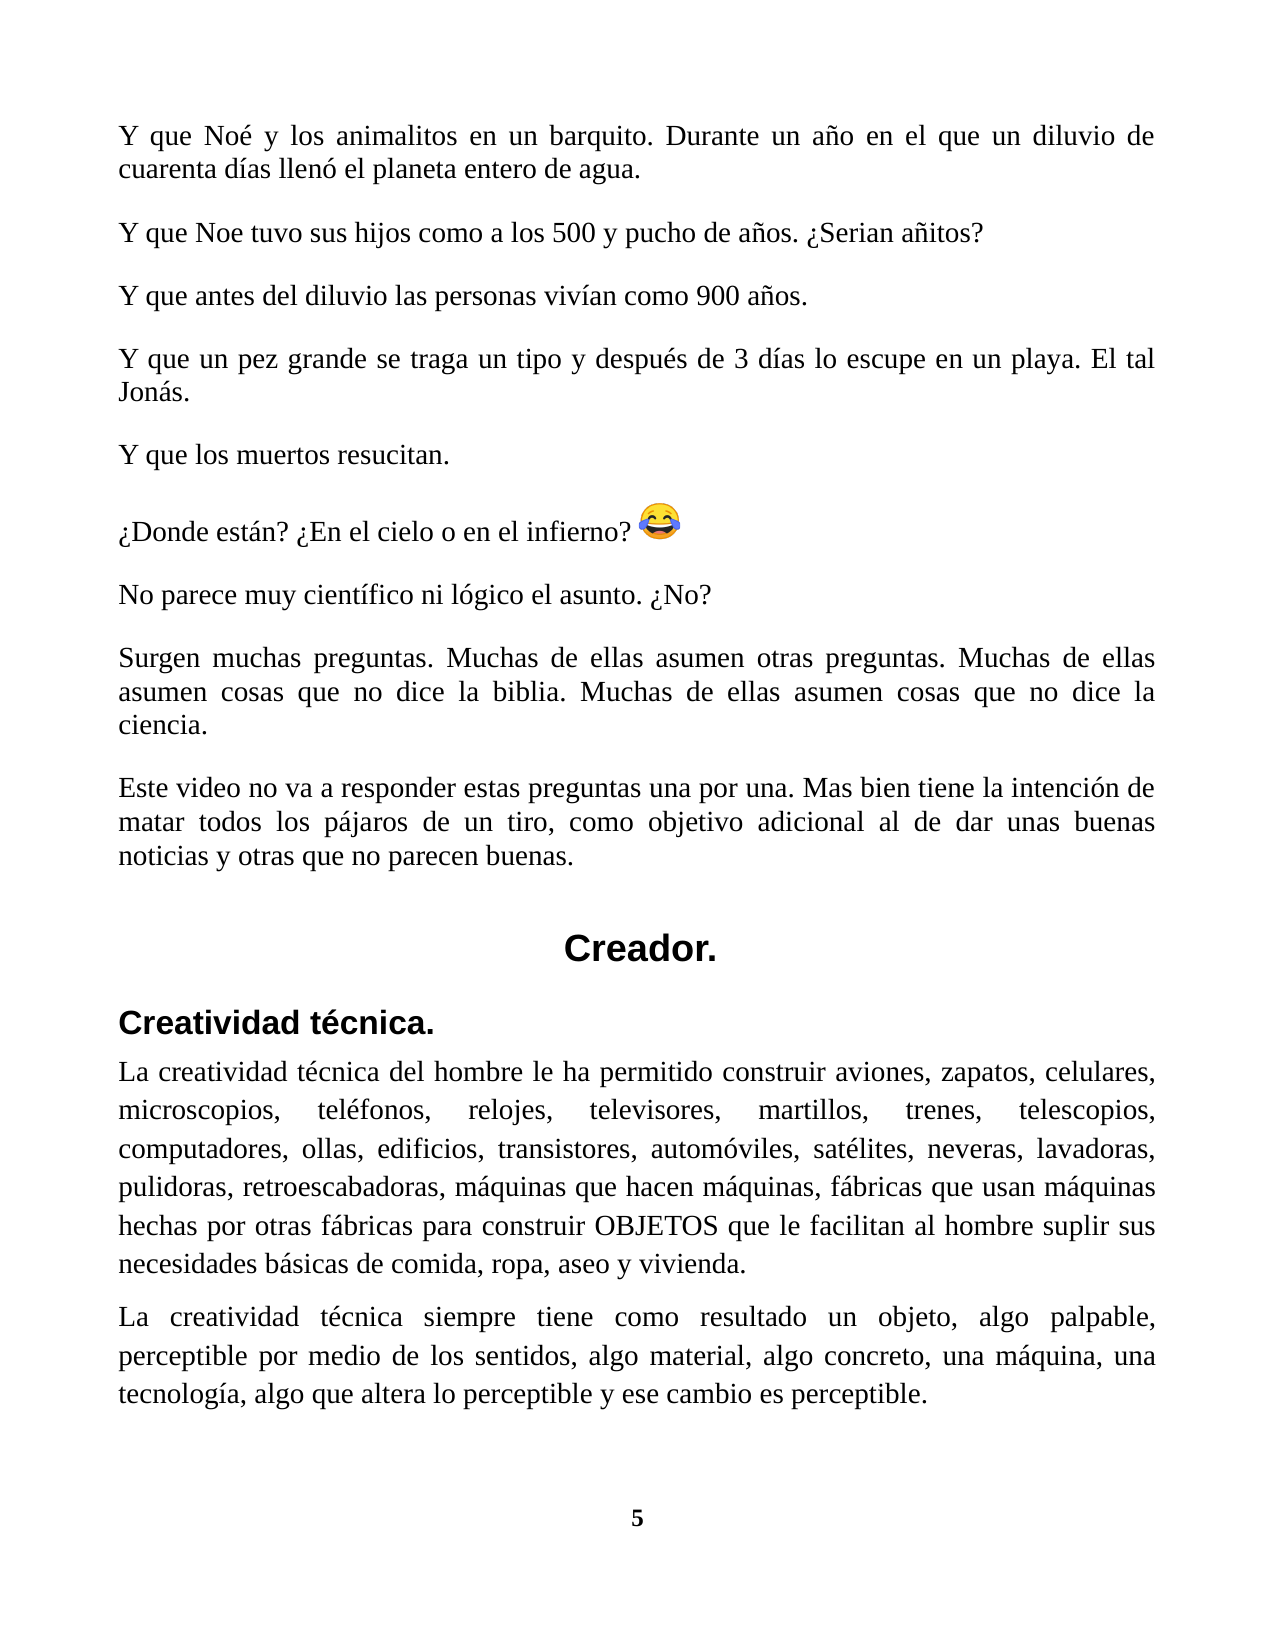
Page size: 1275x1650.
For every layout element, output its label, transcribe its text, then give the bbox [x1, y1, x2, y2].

text Este video no va a responder estas preguntas una por una. Mas bien tiene la intención de matar todos los pájaros de un tiro, como objetivo adicional al de dar unas buenas noticias y otras que no parecen buenas. [118, 771, 1157, 871]
subtitle Creador. [124, 926, 1157, 969]
subtitle Creatividad técnica. [118, 1003, 1157, 1041]
text Surgen muchas preguntas. Muchas de ellas asumen otras preguntas. Muchas de ellas asumen cosas que no dice la biblia. Muchas de ellas asumen cosas que no dice la ciencia. [118, 640, 1157, 741]
text La creatividad técnica siempre tiene como resultado un objeto, algo palpable, perceptible por medio de los sentidos, algo material, algo concreto, una máquina, una tecnología, algo que altera lo perceptible y ese cambio es perceptible. [118, 1299, 1157, 1410]
text Y que los muertos resucitan. [118, 437, 1157, 471]
text No parece muy científico ni lógico el asunto. ¿No? [118, 577, 1157, 611]
text La creatividad técnica del hombre le ha permitido construir aviones, zapatos, celulares, microscopios, teléfonos, relojes, televisores, martillos, trenes, telescopios, computadores, ollas, edificios, transistores, automóviles, satélites, neveras, lavadoras, pulidoras, retroescabadoras, máquinas que hacen máquinas, fábricas que usan máquinas hechas por otras fábricas para construir OBJETOS que le facilitan al hombre suplir sus necesidades básicas de comida, ropa, aseo y vivienda. [118, 1054, 1157, 1280]
text Y que antes del diluvio las personas vivían como 900 años. [118, 278, 1157, 311]
text ¿Donde están? ¿En el cielo o en el infierno? [118, 500, 1157, 548]
text Y que un pez grande se traga un tipo y después de 3 días lo escupe en un playa. El tal Jonás. [118, 341, 1157, 408]
text Y que Noé y los animalitos en un barquito. Durante un año en el que un diluvio de cuarenta días llenó el planeta entero de agua. [118, 118, 1157, 185]
picture [638, 500, 681, 542]
text Y que Noe tuvo sus hijos como a los 500 y pucho de años. ¿Serian añitos? [118, 215, 1157, 248]
